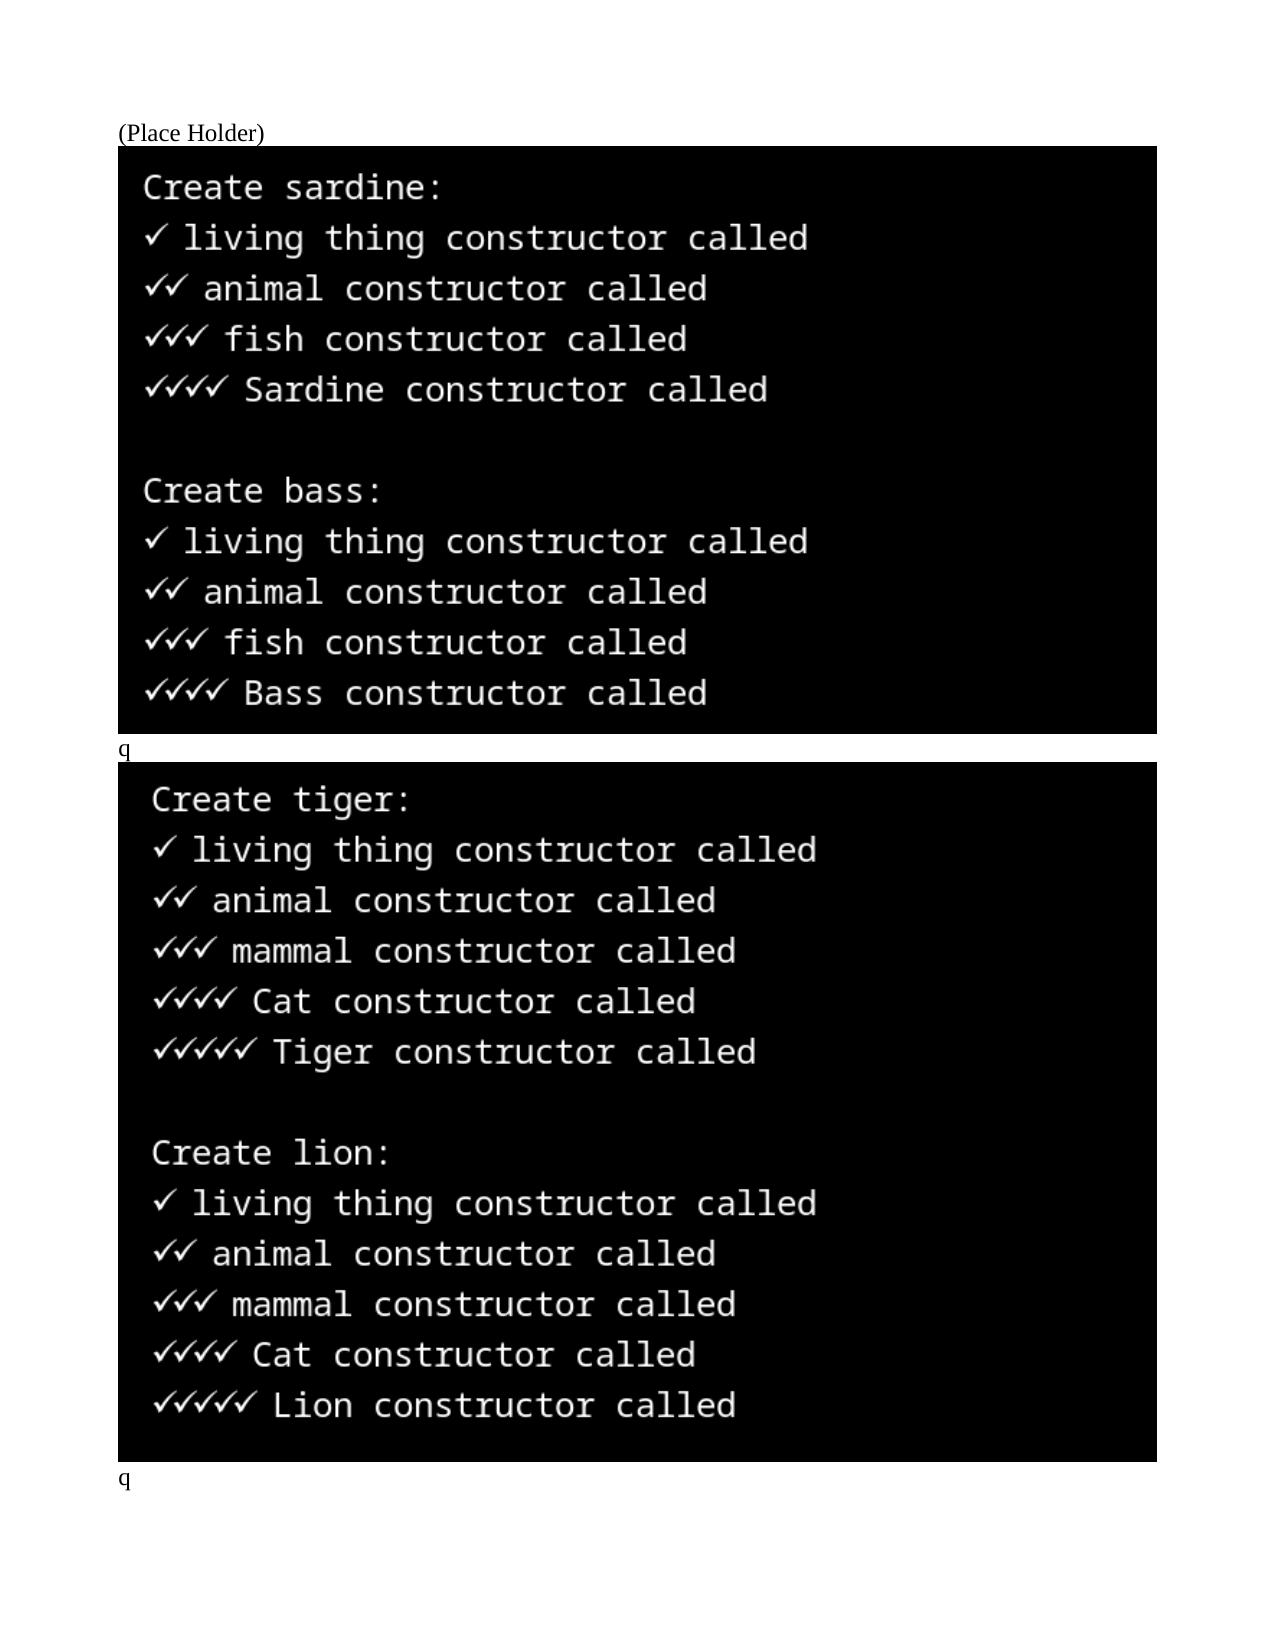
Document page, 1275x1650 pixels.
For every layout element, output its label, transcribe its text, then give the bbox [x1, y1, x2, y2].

text (Place Holder) [118, 118, 1157, 146]
text q [118, 734, 1157, 762]
picture [118, 762, 1157, 1462]
picture [118, 146, 1157, 734]
text q [118, 1462, 1157, 1491]
